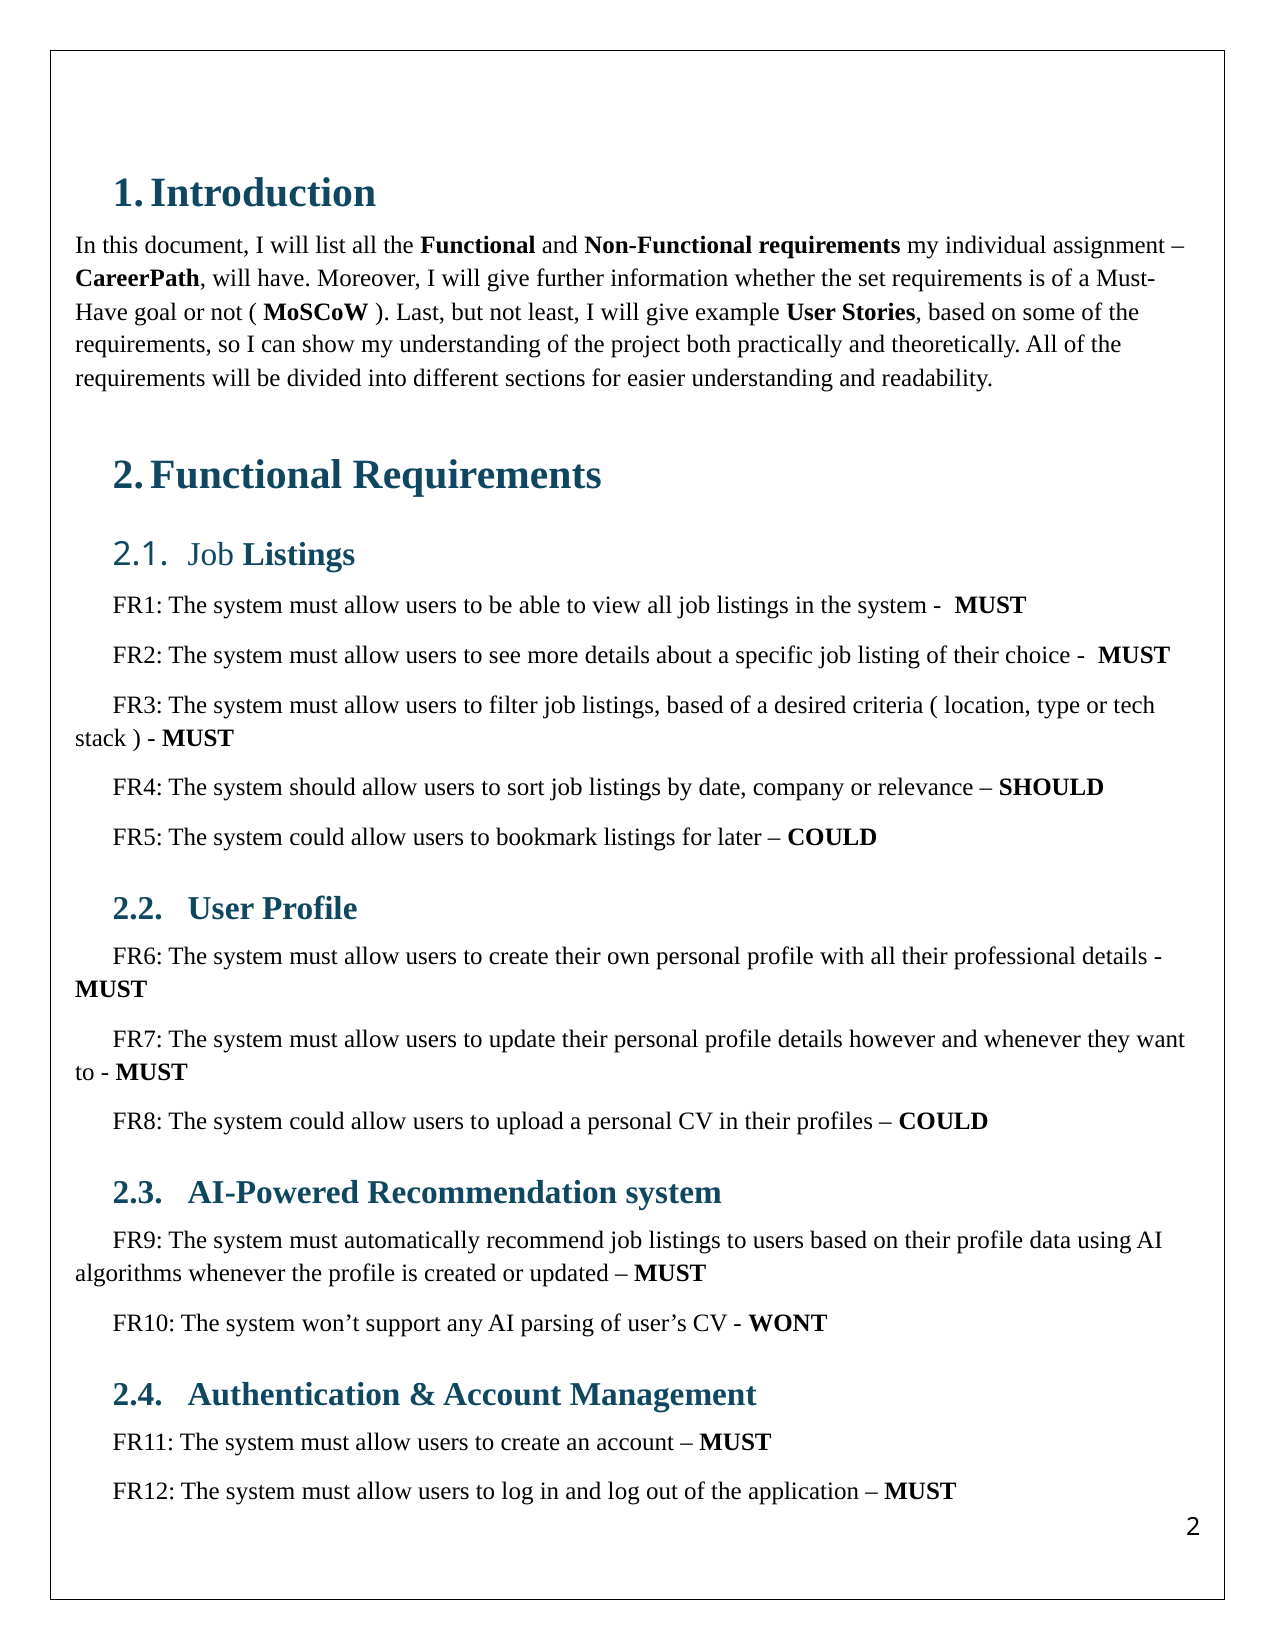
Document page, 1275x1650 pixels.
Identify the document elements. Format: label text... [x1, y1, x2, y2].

subtitle AI-Powered Recommendation system [112, 1173, 1200, 1211]
text FR3: The system must allow users to filter job listings, based of a desired criteria ( location, type or tech stack ) - MUST [75, 690, 1200, 752]
text FR2: The system must allow users to see more details about a specific job listing of their choice - MUST [75, 640, 1200, 669]
text FR8: The system could allow users to upload a personal CV in their profiles – COULD [75, 1106, 1200, 1135]
subtitle Authentication & Account Management [112, 1374, 1200, 1412]
text FR12: The system must allow users to log in and log out of the application – MUST [75, 1476, 1200, 1505]
text In this document, I will list all the Functional and Non-Functional requirements my individual assignment – CareerPath, will have. Moreover, I will give further information whether the set requirements is of a Must-Have goal or not ( MoSCoW ). Last, but not least, I will give example User Stories, based on some of the requirements, so I can show my understanding of the project both practically and theoretically. All of the requirements will be divided into different sections for easier understanding and readability. [75, 231, 1200, 391]
text FR9: The system must automatically recommend job listings to users based on their profile data using AI algorithms whenever the profile is created or updated – MUST [75, 1225, 1200, 1287]
text FR1: The system must allow users to be able to view all job listings in the system - MUST [75, 590, 1200, 619]
subtitle Introduction [112, 167, 1200, 215]
text FR10: The system won’t support any AI parsing of user’s CV - WONT [75, 1308, 1200, 1337]
subtitle Job Listings [112, 530, 1200, 575]
text FR6: The system must allow users to create their own personal profile with all their professional details - MUST [75, 941, 1200, 1003]
text FR7: The system must allow users to update their personal profile details however and whenever they want to - MUST [75, 1024, 1200, 1085]
subtitle Functional Requirements [112, 450, 1200, 498]
text FR11: The system must allow users to create an account – MUST [75, 1427, 1200, 1455]
text FR5: The system could allow users to bookmark listings for later – COULD [75, 822, 1200, 851]
text FR4: The system should allow users to sort job listings by date, company or relevance – SHOULD [75, 772, 1200, 801]
subtitle User Profile [112, 888, 1200, 927]
